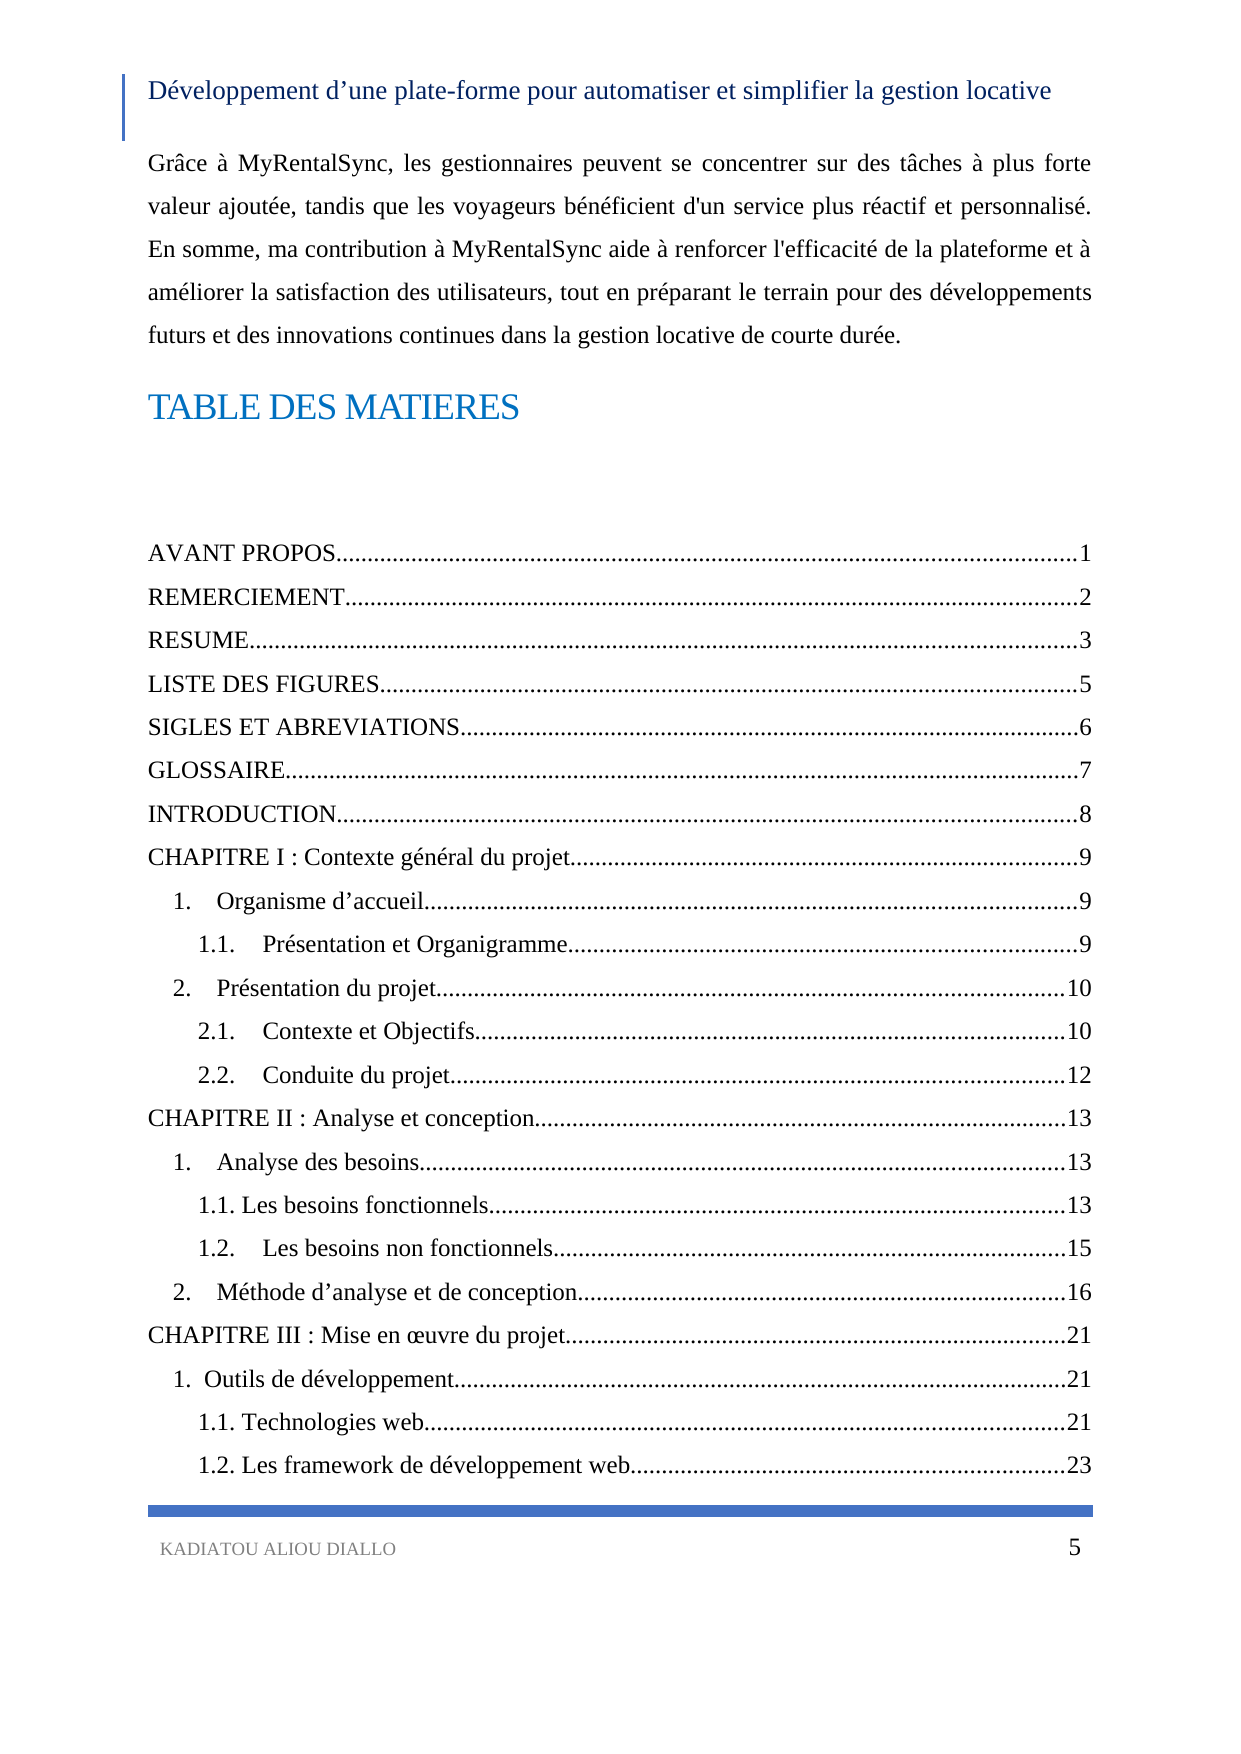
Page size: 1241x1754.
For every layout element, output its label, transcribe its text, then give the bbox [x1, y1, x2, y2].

text 1.1. Présentation et Organigramme 9 [198, 929, 1093, 958]
text 2.1. Contexte et Objectifs 10 [198, 1016, 1093, 1045]
text 2. Présentation du projet 10 [173, 973, 1093, 1002]
text CHAPITRE II : Analyse et conception 13 [148, 1103, 1093, 1132]
text 1. Outils de développement 21 [173, 1364, 1093, 1392]
text CHAPITRE III : Mise en œuvre du projet 21 [148, 1320, 1093, 1349]
text 2.2. Conduite du projet 12 [198, 1060, 1093, 1088]
text 1. Analyse des besoins 13 [173, 1147, 1093, 1175]
text 1.1. Les besoins fonctionnels 13 [198, 1190, 1093, 1219]
text 1. Organisme d’accueil 9 [173, 886, 1093, 915]
text Grâce à MyRentalSync, les gestionnaires peuvent se concentrer sur des tâches à plus forte valeur ajoutée, tandis que les voyageurs bénéficient d'un service plus réactif et personnalisé. En somme, ma contribution à MyRentalSync aide à renforcer l'efficacité de la plateforme et à améliorer la satisfaction des utilisateurs, tout en préparant le terrain pour des développements futurs et des innovations continues dans la gestion locative de courte durée. [148, 148, 1093, 349]
text GLOSSAIRE 7 [148, 756, 1093, 784]
text RESUME 3 [148, 625, 1093, 654]
text LISTE DES FIGURES 5 [148, 669, 1093, 697]
text AVANT PROPOS 1 [148, 538, 1093, 567]
text INTRODUCTION 8 [148, 799, 1093, 828]
text SIGLES ET ABREVIATIONS 6 [148, 712, 1093, 741]
text CHAPITRE I : Contexte général du projet 9 [148, 842, 1093, 871]
text 1.2. Les besoins non fonctionnels 15 [198, 1233, 1093, 1262]
text 2. Méthode d’analyse et de conception 16 [173, 1277, 1093, 1306]
text 1.1. Technologies web 21 [198, 1407, 1093, 1436]
title TABLE DES MATIERES [148, 384, 1093, 427]
text REMERCIEMENT 2 [148, 582, 1093, 611]
text 1.2. Les framework de développement web 23 [198, 1451, 1093, 1479]
